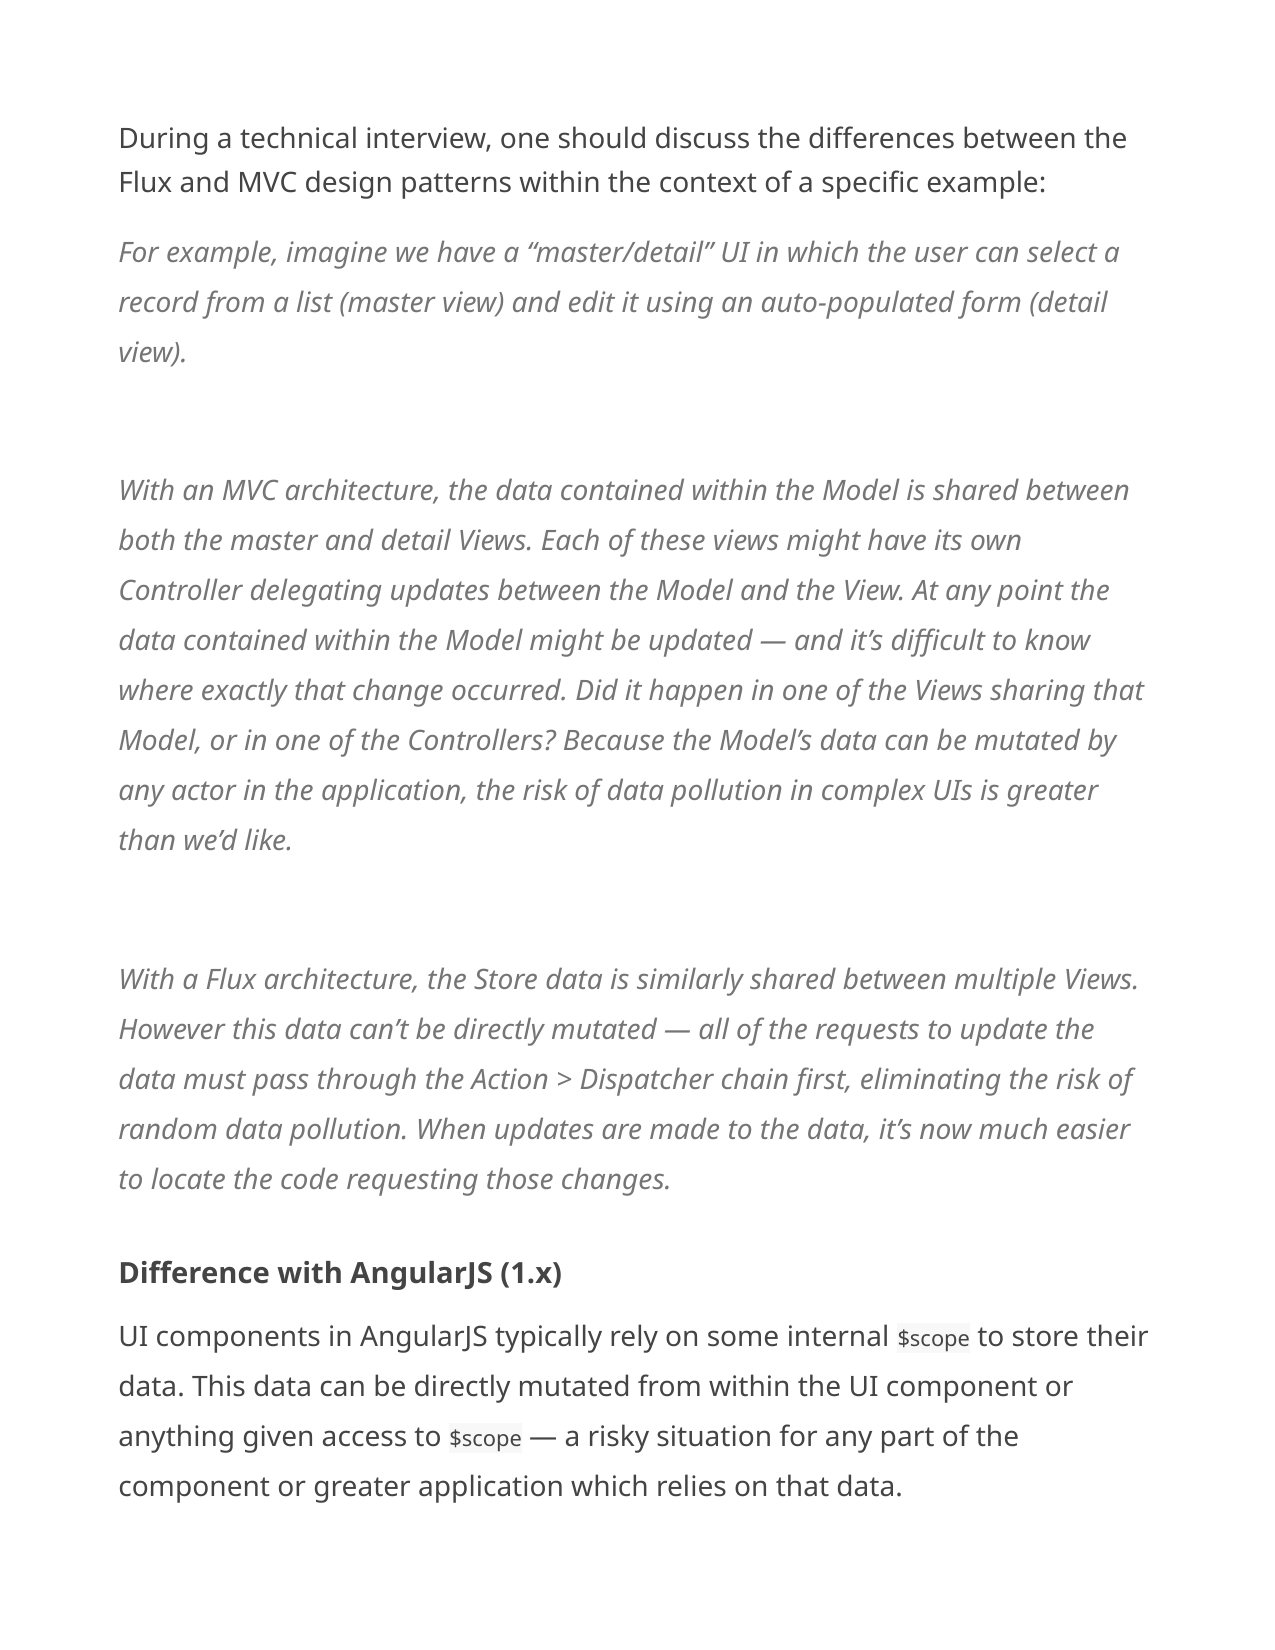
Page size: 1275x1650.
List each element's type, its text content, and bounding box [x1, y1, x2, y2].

text With a Flux architecture, the Store data is similarly shared between multiple Views. However this data can’t be directly mutated — all of the requests to update the data must pass through the Action > Dispatcher chain first, eliminating the risk of random data pollution. When updates are made to the data, it’s now much easier to locate the code requesting those changes. [118, 947, 1157, 1197]
subtitle Difference with AngularJS (1.x) [118, 1252, 1157, 1292]
text With an MVC architecture, the data contained within the Model is shared between both the master and detail Views. Each of these views might have its own Controller delegating updates between the Model and the View. At any point the data contained within the Model might be updated — and it’s difficult to know where exactly that change occurred. Did it happen in one of the Views sharing that Model, or in one of the Controllers? Because the Model’s data can be mutated by any actor in the application, the risk of data pollution in complex UIs is greater than we’d like. [118, 459, 1157, 859]
text For example, imagine we have a “master/detail” UI in which the user can select a record from a list (master view) and edit it using an auto-populated form (detail view). [118, 221, 1157, 371]
text UI components in AngularJS typically rely on some internal $scope to store their data. This data can be directly mutated from within the UI component or anything given access to $scope — a risky situation for any part of the component or greater application which relies on that data. [118, 1305, 1157, 1505]
text During a technical interview, one should discuss the differences between the Flux and MVC design patterns within the context of a specific example: [118, 118, 1157, 201]
